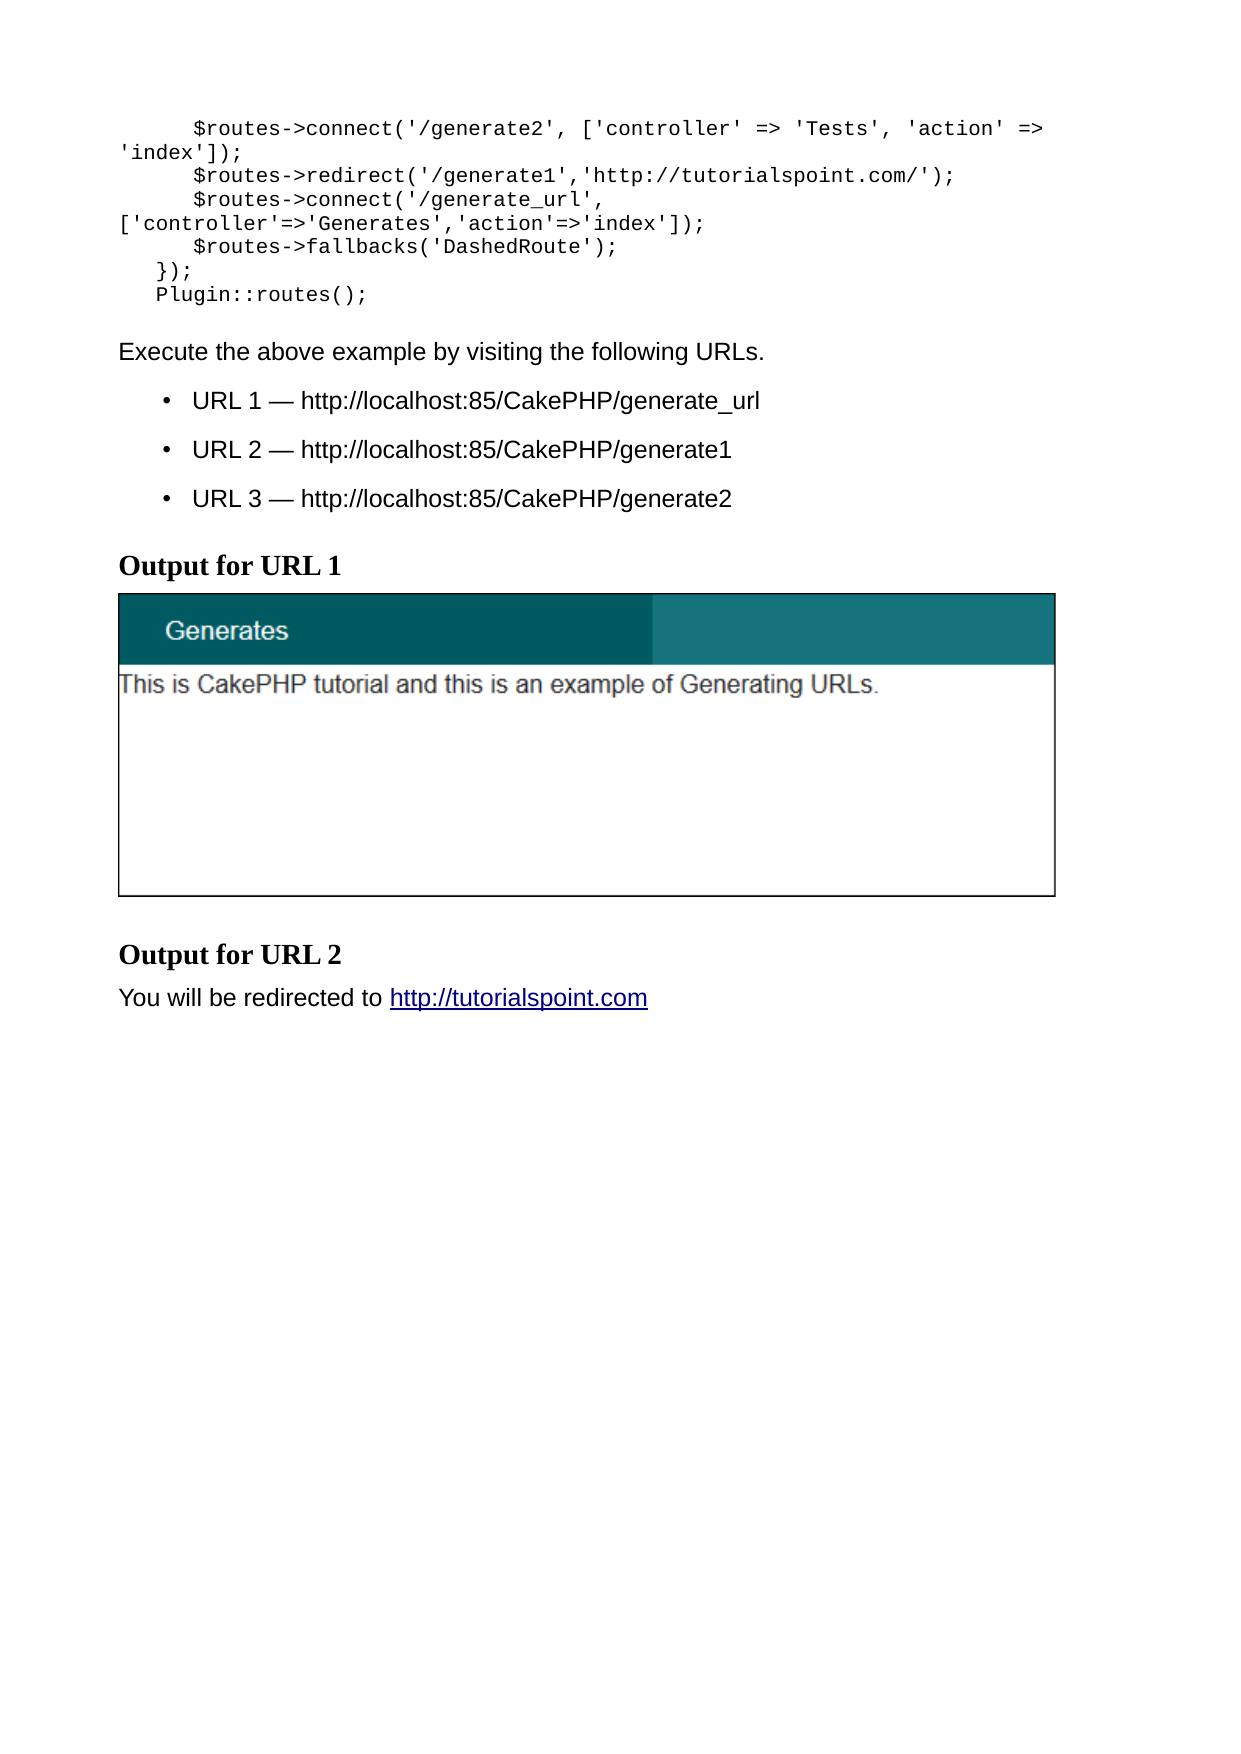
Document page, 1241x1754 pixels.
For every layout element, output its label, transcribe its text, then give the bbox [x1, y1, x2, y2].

list URL 3 — http://localhost:85/CakePHP/generate2 [162, 484, 1122, 513]
list URL 2 — http://localhost:85/CakePHP/generate1 [162, 435, 1122, 464]
text $routes->connect('/generate_url',['controller'=>'Generates','action'=>'index']); [118, 189, 1122, 236]
picture [118, 593, 1056, 897]
list URL 1 — http://localhost:85/CakePHP/generate_url [162, 386, 1122, 415]
text You will be redirected to http://tutorialspoint.com [118, 983, 1122, 1012]
text Plugin::routes(); [118, 284, 1122, 307]
text }); [118, 260, 1122, 284]
subtitle Output for URL 1 [118, 548, 1122, 581]
text $routes->fallbacks('DashedRoute'); [118, 236, 1122, 260]
text Execute the above example by visiting the following URLs. [118, 337, 1122, 366]
subtitle Output for URL 2 [118, 937, 1122, 971]
text $routes->connect('/generate2', ['controller' => 'Tests', 'action' => 'index']); [118, 118, 1122, 165]
text $routes->redirect('/generate1','http://tutorialspoint.com/'); [118, 165, 1122, 189]
